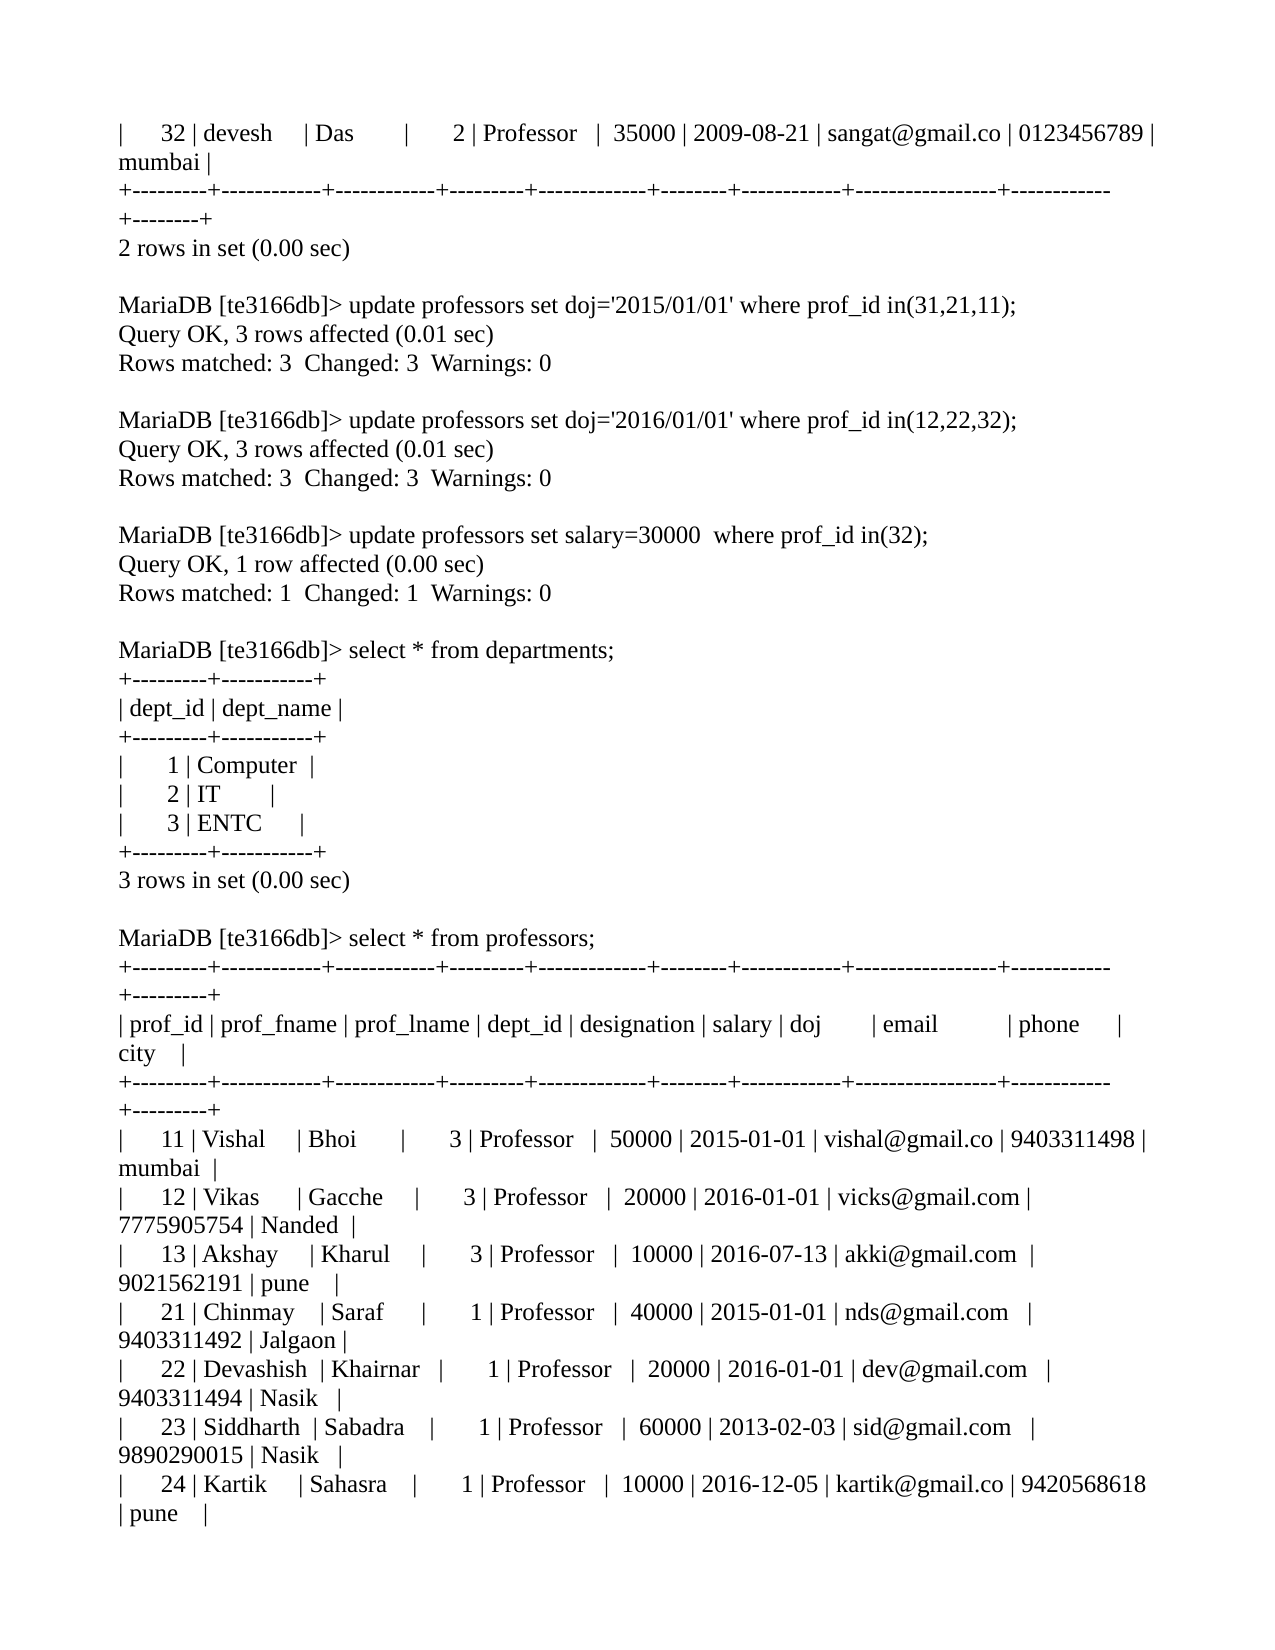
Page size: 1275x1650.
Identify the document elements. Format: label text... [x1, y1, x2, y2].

text | 32 | devesh | Das | 2 | Professor | 35000 | 2009-08-21 | sangat@gmail.co | 0123456789 | mumbai | [118, 118, 1157, 176]
text | 23 | Siddharth | Sabadra | 1 | Professor | 60000 | 2013-02-03 | sid@gmail.com | 9890290015 | Nasik | [118, 1412, 1157, 1469]
text +---------+------------+------------+---------+-------------+--------+------------+-----------------+------------+--------+ [118, 176, 1157, 233]
text | 1 | Computer | [118, 751, 1157, 779]
text +---------+------------+------------+---------+-------------+--------+------------+-----------------+------------+---------+ [118, 952, 1157, 1009]
text MariaDB [te3166db]> update professors set doj='2015/01/01' where prof_id in(31,21,11); [118, 291, 1157, 319]
text | 21 | Chinmay | Saraf | 1 | Professor | 40000 | 2015-01-01 | nds@gmail.com | 9403311492 | Jalgaon | [118, 1297, 1157, 1354]
text | 3 | ENTC | [118, 808, 1157, 837]
text 3 rows in set (0.00 sec) [118, 866, 1157, 894]
text +---------+-----------+ [118, 837, 1157, 866]
text | 12 | Vikas | Gacche | 3 | Professor | 20000 | 2016-01-01 | vicks@gmail.com | 7775905754 | Nanded | [118, 1182, 1157, 1239]
text MariaDB [te3166db]> update professors set doj='2016/01/01' where prof_id in(12,22,32); [118, 406, 1157, 434]
text 2 rows in set (0.00 sec) [118, 233, 1157, 262]
text Query OK, 1 row affected (0.00 sec) [118, 549, 1157, 578]
text | 11 | Vishal | Bhoi | 3 | Professor | 50000 | 2015-01-01 | vishal@gmail.co | 9403311498 | mumbai | [118, 1124, 1157, 1182]
text | 2 | IT | [118, 779, 1157, 808]
text Rows matched: 1 Changed: 1 Warnings: 0 [118, 578, 1157, 607]
text | dept_id | dept_name | [118, 693, 1157, 722]
text | 22 | Devashish | Khairnar | 1 | Professor | 20000 | 2016-01-01 | dev@gmail.com | 9403311494 | Nasik | [118, 1354, 1157, 1412]
text Rows matched: 3 Changed: 3 Warnings: 0 [118, 463, 1157, 492]
text | 24 | Kartik | Sahasra | 1 | Professor | 10000 | 2016-12-05 | kartik@gmail.co | 9420568618 | pune | [118, 1469, 1157, 1527]
text | 13 | Akshay | Kharul | 3 | Professor | 10000 | 2016-07-13 | akki@gmail.com | 9021562191 | pune | [118, 1239, 1157, 1297]
text Rows matched: 3 Changed: 3 Warnings: 0 [118, 348, 1157, 377]
text +---------+-----------+ [118, 722, 1157, 751]
text MariaDB [te3166db]> select * from professors; [118, 923, 1157, 952]
text +---------+------------+------------+---------+-------------+--------+------------+-----------------+------------+---------+ [118, 1067, 1157, 1124]
text Query OK, 3 rows affected (0.01 sec) [118, 319, 1157, 348]
text | prof_id | prof_fname | prof_lname | dept_id | designation | salary | doj | email | phone | city | [118, 1009, 1157, 1067]
text MariaDB [te3166db]> select * from departments; [118, 636, 1157, 664]
text +---------+-----------+ [118, 664, 1157, 693]
text MariaDB [te3166db]> update professors set salary=30000 where prof_id in(32); [118, 521, 1157, 549]
text Query OK, 3 rows affected (0.01 sec) [118, 434, 1157, 463]
